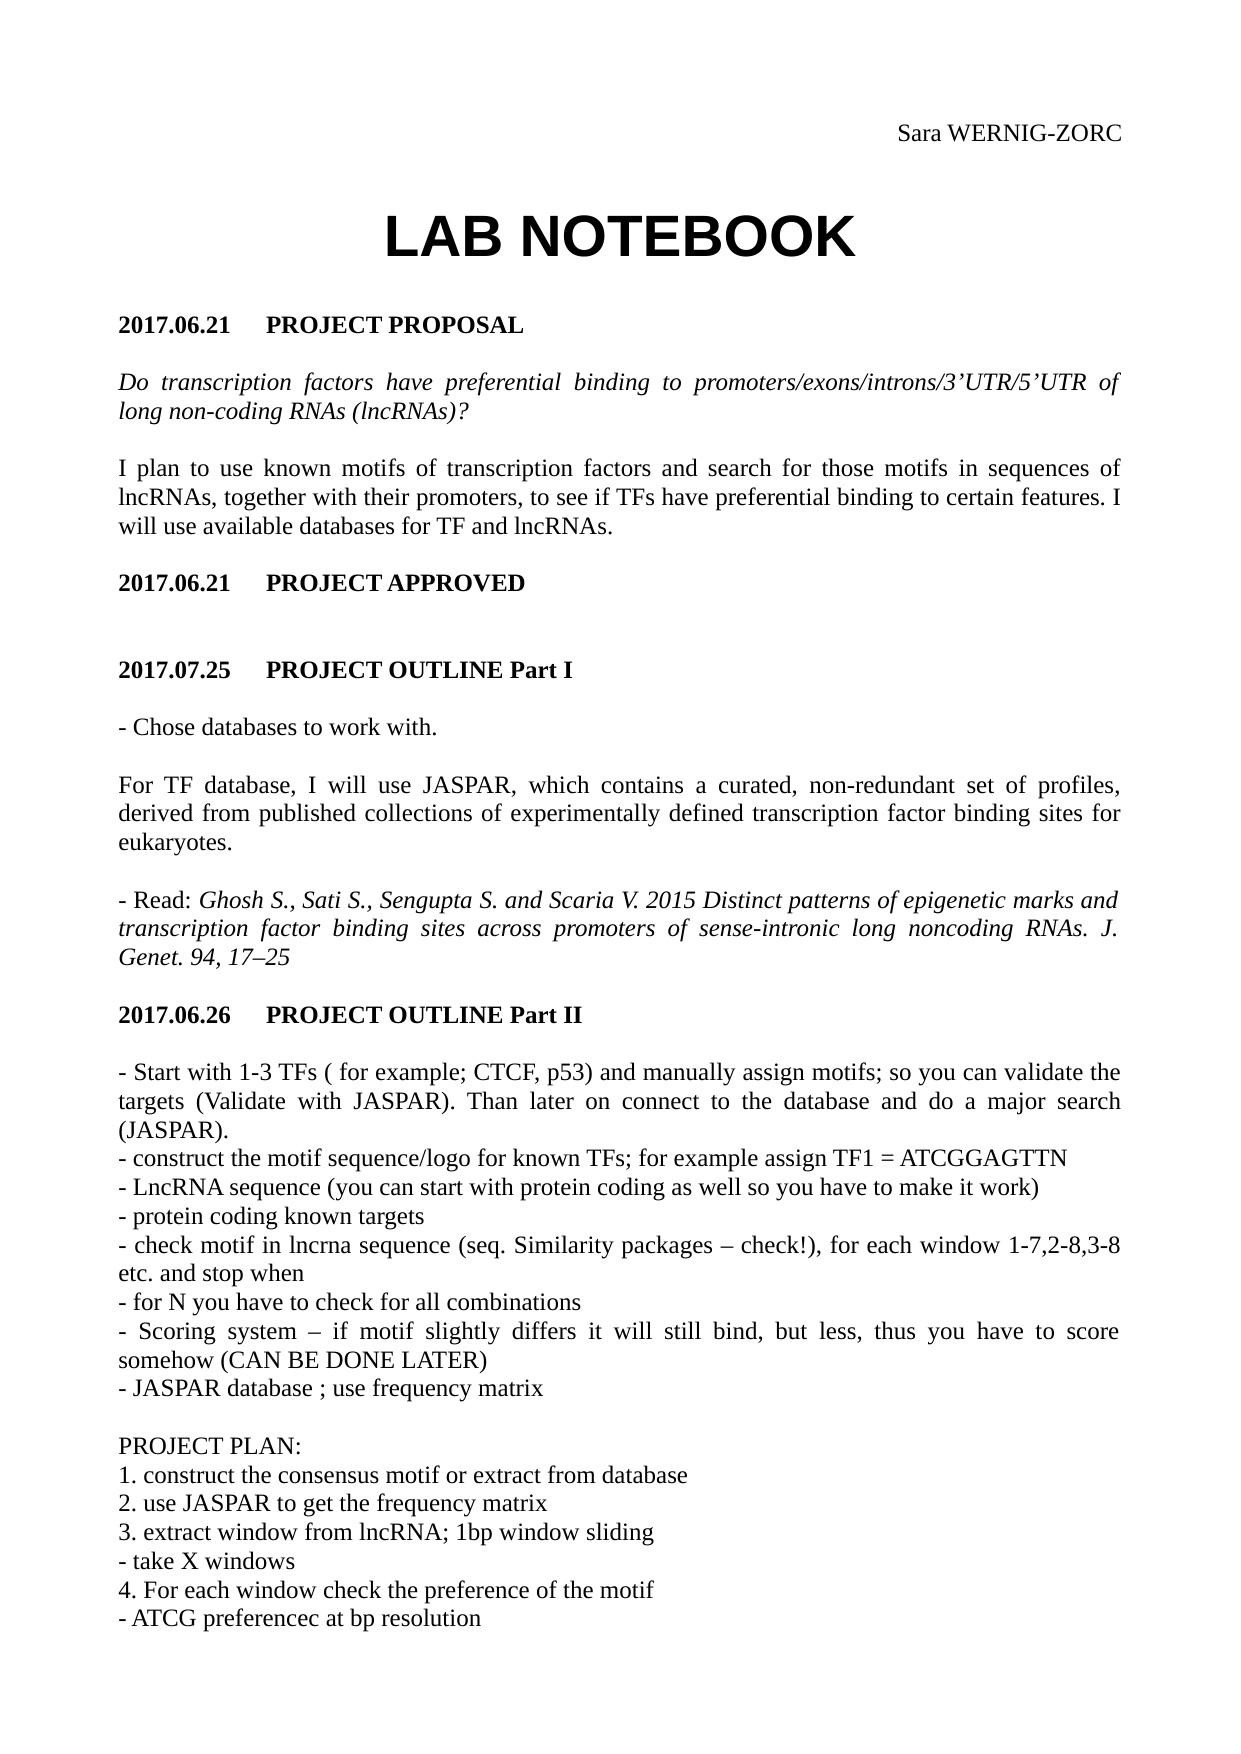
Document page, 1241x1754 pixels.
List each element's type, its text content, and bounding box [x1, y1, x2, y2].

text - take X windows [118, 1546, 1122, 1575]
text Do transcription factors have preferential binding to promoters/exons/introns/3’UTR/5’UTR of long non-coding RNAs (lncRNAs)? [118, 367, 1122, 425]
text 1. construct the consensus motif or extract from database [118, 1460, 1122, 1488]
text 2017.06.21 PROJECT PROPOSAL [118, 310, 1122, 338]
text - Start with 1-3 TFs ( for example; CTCF, p53) and manually assign motifs; so you can validate the targets (Validate with JASPAR). Than later on connect to the database and do a major search (JASPAR). [118, 1057, 1122, 1143]
text 2017.06.21 PROJECT APPROVED [118, 568, 1122, 597]
text PROJECT PLAN: [118, 1431, 1122, 1460]
text - Read: Ghosh S., Sati S., Sengupta S. and Scaria V. 2015 Distinct patterns of epigenetic marks and transcription factor binding sites across promoters of sense-intronic long noncoding RNAs. J. Genet. 94, 17–25 [118, 885, 1122, 971]
text 2017.06.26 PROJECT OUTLINE Part II [118, 1000, 1122, 1028]
text 2017.07.25 PROJECT OUTLINE Part I [118, 655, 1122, 683]
text - construct the motif sequence/logo for known TFs; for example assign TF1 = ATCGGAGTTN [118, 1143, 1122, 1172]
text - for N you have to check for all combinations [118, 1287, 1122, 1316]
text 4. For each window check the preference of the motif [118, 1575, 1122, 1603]
text 3. extract window from lncRNA; 1bp window sliding [118, 1517, 1122, 1546]
text - JASPAR database ; use frequency matrix [118, 1373, 1122, 1402]
text - protein coding known targets [118, 1201, 1122, 1230]
text - LncRNA sequence (you can start with protein coding as well so you have to make it work) [118, 1172, 1122, 1201]
text For TF database, I will use JASPAR, which contains a curated, non-redundant set of profiles, derived from published collections of experimentally defined transcription factor binding sites for eukaryotes. [118, 770, 1122, 856]
text - ATCG preferencec at bp resolution [118, 1603, 1122, 1632]
text - Chose databases to work with. [118, 712, 1122, 741]
title LAB NOTEBOOK [118, 201, 1122, 268]
text 2. use JASPAR to get the frequency matrix [118, 1488, 1122, 1517]
text - check motif in lncrna sequence (seq. Similarity packages – check!), for each window 1-7,2-8,3-8 etc. and stop when [118, 1230, 1122, 1287]
text - Scoring system – if motif slightly differs it will still bind, but less, thus you have to score somehow (CAN BE DONE LATER) [118, 1316, 1122, 1373]
text I plan to use known motifs of transcription factors and search for those motifs in sequences of lncRNAs, together with their promoters, to see if TFs have preferential binding to certain features. I will use available databases for TF and lncRNAs. [118, 453, 1122, 540]
